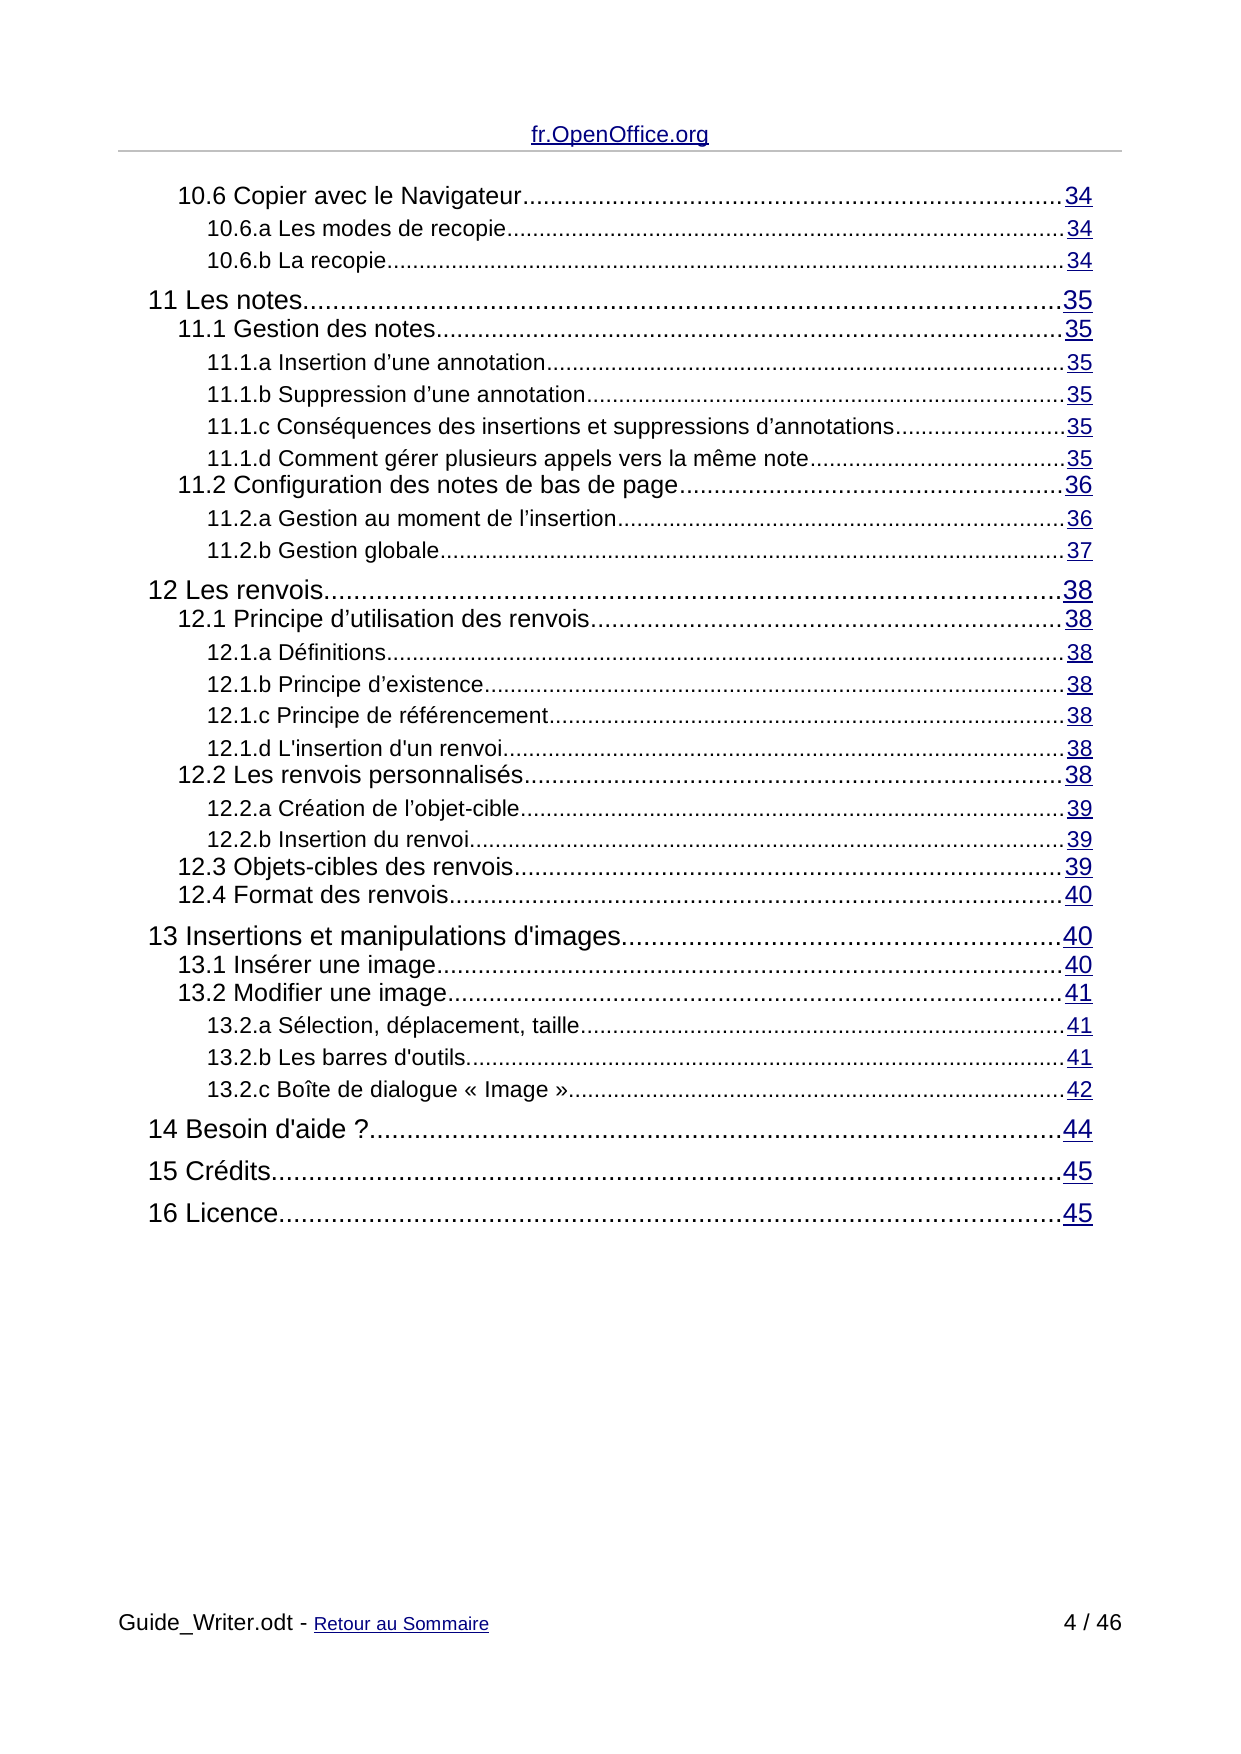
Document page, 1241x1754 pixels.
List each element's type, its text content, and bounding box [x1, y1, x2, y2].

text 12.1.c Principe de référencement 38 [207, 703, 1093, 729]
text 11.1.b Suppression d’une annotation 35 [207, 381, 1093, 407]
text 13.1 Insérer une image 40 [177, 951, 1093, 979]
text 10.6.b La recopie 34 [207, 247, 1093, 273]
text 11.1.d Comment gérer plusieurs appels vers la même note 35 [207, 445, 1093, 471]
text 12.2.b Insertion du renvoi 39 [207, 827, 1093, 853]
text 13.2.a Sélection, déplacement, taille 41 [207, 1013, 1093, 1039]
text 12.4 Format des renvois 40 [177, 881, 1093, 909]
text 11.1 Gestion des notes 35 [177, 315, 1093, 343]
text 12 Les renvois 38 [148, 575, 1093, 605]
text 13 Insertions et manipulations d'images 40 [148, 921, 1093, 951]
text 11.2.b Gestion globale 37 [207, 537, 1093, 563]
text 11.2.a Gestion au moment de l’insertion 36 [207, 505, 1093, 531]
text 12.2 Les renvois personnalisés 38 [177, 761, 1093, 789]
text 11 Les notes 35 [148, 285, 1093, 315]
text 12.2.a Création de l’objet-cible 39 [207, 795, 1093, 821]
text 12.1 Principe d’utilisation des renvois 38 [177, 605, 1093, 633]
text 12.3 Objets-cibles des renvois 39 [177, 853, 1093, 881]
text 12.1.d L'insertion d'un renvoi 38 [207, 735, 1093, 761]
text 10.6 Copier avec le Navigateur 34 [177, 182, 1093, 209]
text 14 Besoin d'aide ? 44 [148, 1114, 1093, 1144]
text 11.2 Configuration des notes de bas de page 36 [177, 471, 1093, 499]
text 13.2.b Les barres d'outils. 41 [207, 1045, 1093, 1071]
text 15 Crédits 45 [148, 1156, 1093, 1186]
text 12.1.b Principe d’existence 38 [207, 671, 1093, 697]
text 16 Licence 45 [148, 1198, 1093, 1228]
text 11.1.a Insertion d’une annotation 35 [207, 349, 1093, 375]
text 11.1.c Conséquences des insertions et suppressions d’annotations 35 [207, 413, 1093, 439]
text 13.2 Modifier une image 41 [177, 979, 1093, 1007]
text 10.6.a Les modes de recopie 34 [207, 216, 1093, 242]
text 12.1.a Définitions 38 [207, 639, 1093, 665]
text 13.2.c Boîte de dialogue « Image » 42 [207, 1077, 1093, 1103]
